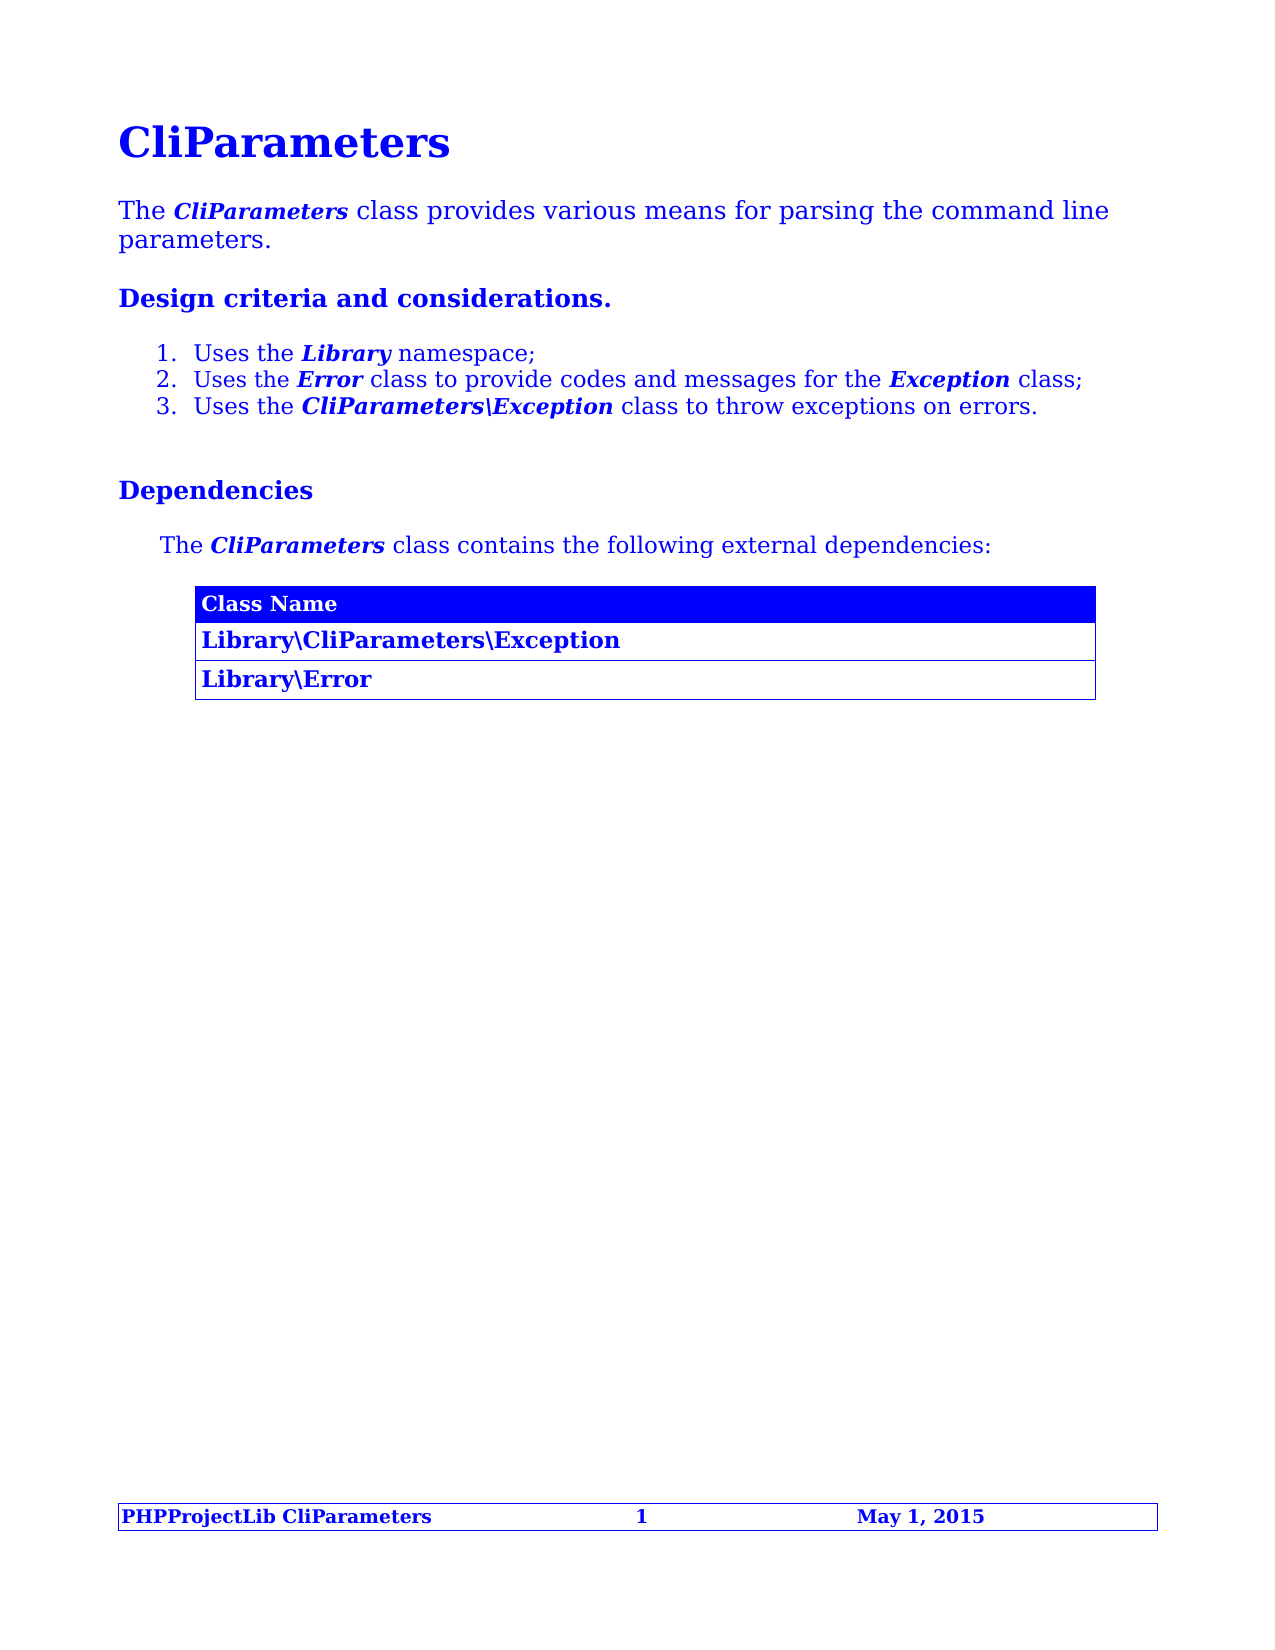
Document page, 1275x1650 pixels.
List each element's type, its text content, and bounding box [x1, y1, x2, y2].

table_cell Library\CliParameters\Exception [196, 623, 1095, 660]
title CliParameters [118, 118, 1157, 167]
list Uses the CliParameters\Exception class to throw exceptions on errors. [156, 393, 1157, 420]
title Design criteria and considerations. [118, 284, 1157, 313]
title Dependencies [118, 476, 1157, 506]
table_cell Library\Error [196, 661, 1095, 698]
list Uses the Library namespace; [156, 340, 1157, 366]
table_header Class Name [196, 587, 1095, 622]
text The CliParameters class contains the following external dependencies: [159, 532, 1157, 559]
text The CliParameters class provides various means for parsing the command line parameters. [118, 196, 1157, 254]
list Uses the Error class to provide codes and messages for the Exception class; [156, 366, 1157, 393]
